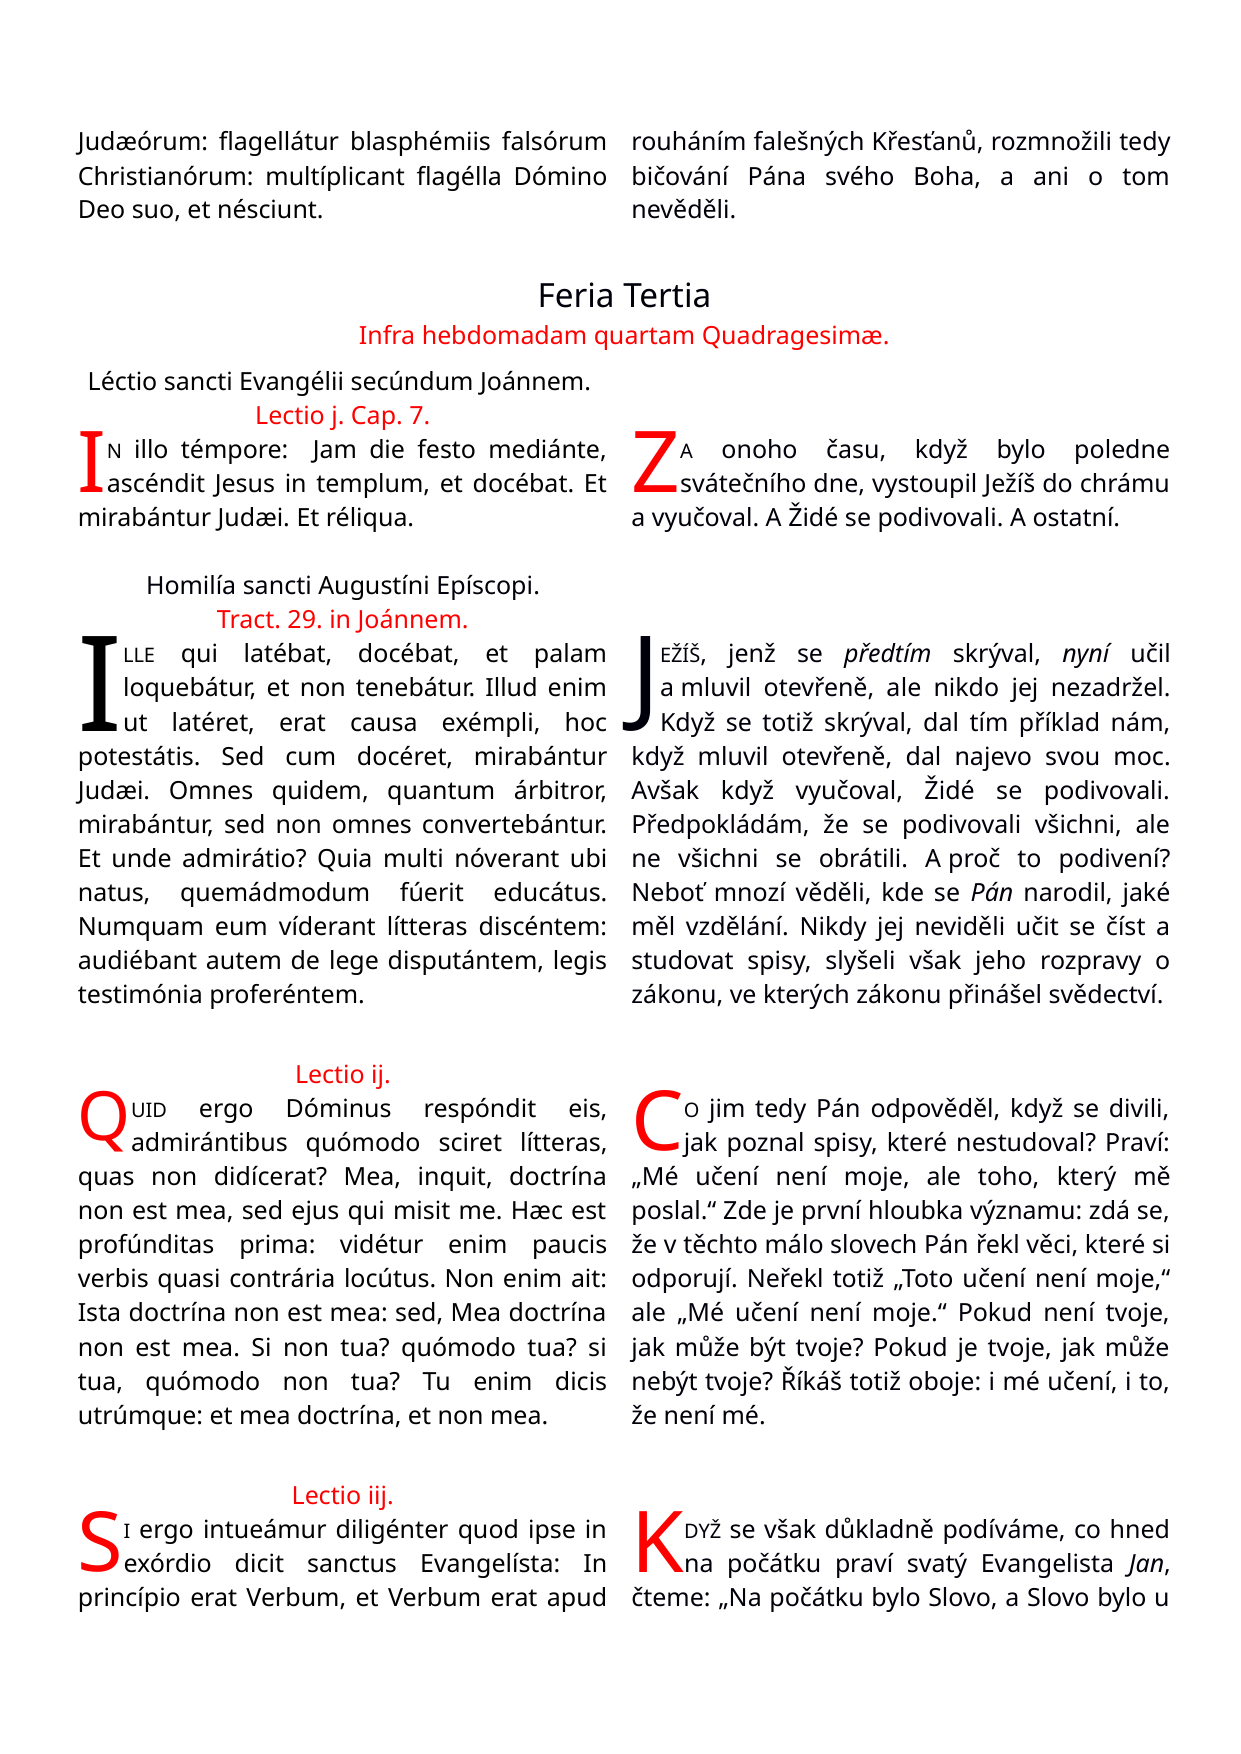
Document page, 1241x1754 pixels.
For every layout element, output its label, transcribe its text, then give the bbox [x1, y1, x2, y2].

table_cell Feria Tertia Infra hebdomadam quartam Quadragesimæ. [66, 266, 1182, 358]
table_cell rouháním falešných Křesťanů, rozmnožili tedy bičování Pána svého Boha, a ani o tom nevěděli. [619, 118, 1182, 266]
table_cell Léctio sancti Evangélii secúndum Joánnem. Lectio j. Cap. 7. In illo témpore: Jam die festo mediánte, ascéndit Jesus in templum, et docébat. Et mirabántur Judæi. Et réliqua. Homilía sancti Augustíni Epíscopi. Tract. 29. in Joánnem. Ille qui latébat, docébat, et palam loquebátur, et non tenebátur. Illud enim ut latéret, erat causa exémpli, hoc potestátis. Sed cum docéret, mirabántur Judæi. Omnes quidem, quantum árbitror, mirabántur, sed non omnes convertebántur. Et unde admirátio? Quia multi nóverant ubi natus, quemádmodum fúerit educátus. Numquam eum víderant lítteras discéntem: audiébant autem de lege disputántem, legis testimónia proferéntem. [66, 358, 619, 1051]
table_cell Když se však důkladně podíváme, co hned na počátku praví svatý Evangelista Jan, čteme: „Na počátku bylo Slovo, a Slovo bylo u [619, 1471, 1182, 1619]
table_cell Co jim tedy Pán odpověděl, když se divili, jak poznal spisy, které nestudoval? Praví: „Mé učení není moje, ale toho, který mě poslal.“ Zde je první hloubka významu: zdá se, že v těchto málo slovech Pán řekl věci, které si odporují. Neřekl totiž „Toto učení není moje,“ ale „Mé učení není moje.“ Pokud není tvoje, jak může být tvoje? Pokud je tvoje, jak může nebýt tvoje? Říkáš totiž oboje: i mé učení, i to, že není mé. [619, 1051, 1182, 1471]
table_cell Lectio iij. Si ergo intueámur diligénter quod ipse in exórdio dicit sanctus Evangelísta: In princípio erat Verbum, et Verbum erat apud [66, 1471, 619, 1619]
table_cell Judæórum: flagellátur blasphémiis falsórum Christianórum: multíplicant flagélla Dómino Deo suo, et nésciunt. [66, 118, 619, 266]
table_cell Za onoho času, když bylo poledne svátečního dne, vystoupil Ježíš do chrámu a vyučoval. A Židé se podivovali. A ostatní. Ježíš, jenž se předtím skrýval, nyní učil a mluvil otevřeně, ale nikdo jej nezadržel. Když se totiž skrýval, dal tím příklad nám, když mluvil otevřeně, dal najevo svou moc. Avšak když vyučoval, Židé se podivovali. Předpokládám, že se podivovali všichni, ale ne všichni se obrátili. A proč to podivení? Neboť mnozí věděli, kde se Pán narodil, jaké měl vzdělání. Nikdy jej neviděli učit se číst a studovat spisy, slyšeli však jeho rozpravy o zákonu, ve kterých zákonu přinášel svědectví. [619, 358, 1182, 1051]
table_cell Lectio ij. Quid ergo Dóminus respóndit eis, admirántibus quómodo sciret lítteras, quas non didícerat? Mea, inquit, doctrína non est mea, sed ejus qui misit me. Hæc est profúnditas prima: vidétur enim paucis verbis quasi contrária locútus. Non enim ait: Ista doctrína non est mea: sed, Mea doctrína non est mea. Si non tua? quómodo tua? si tua, quómodo non tua? Tu enim dicis utrúmque: et mea doctrína, et non mea. [66, 1051, 619, 1471]
